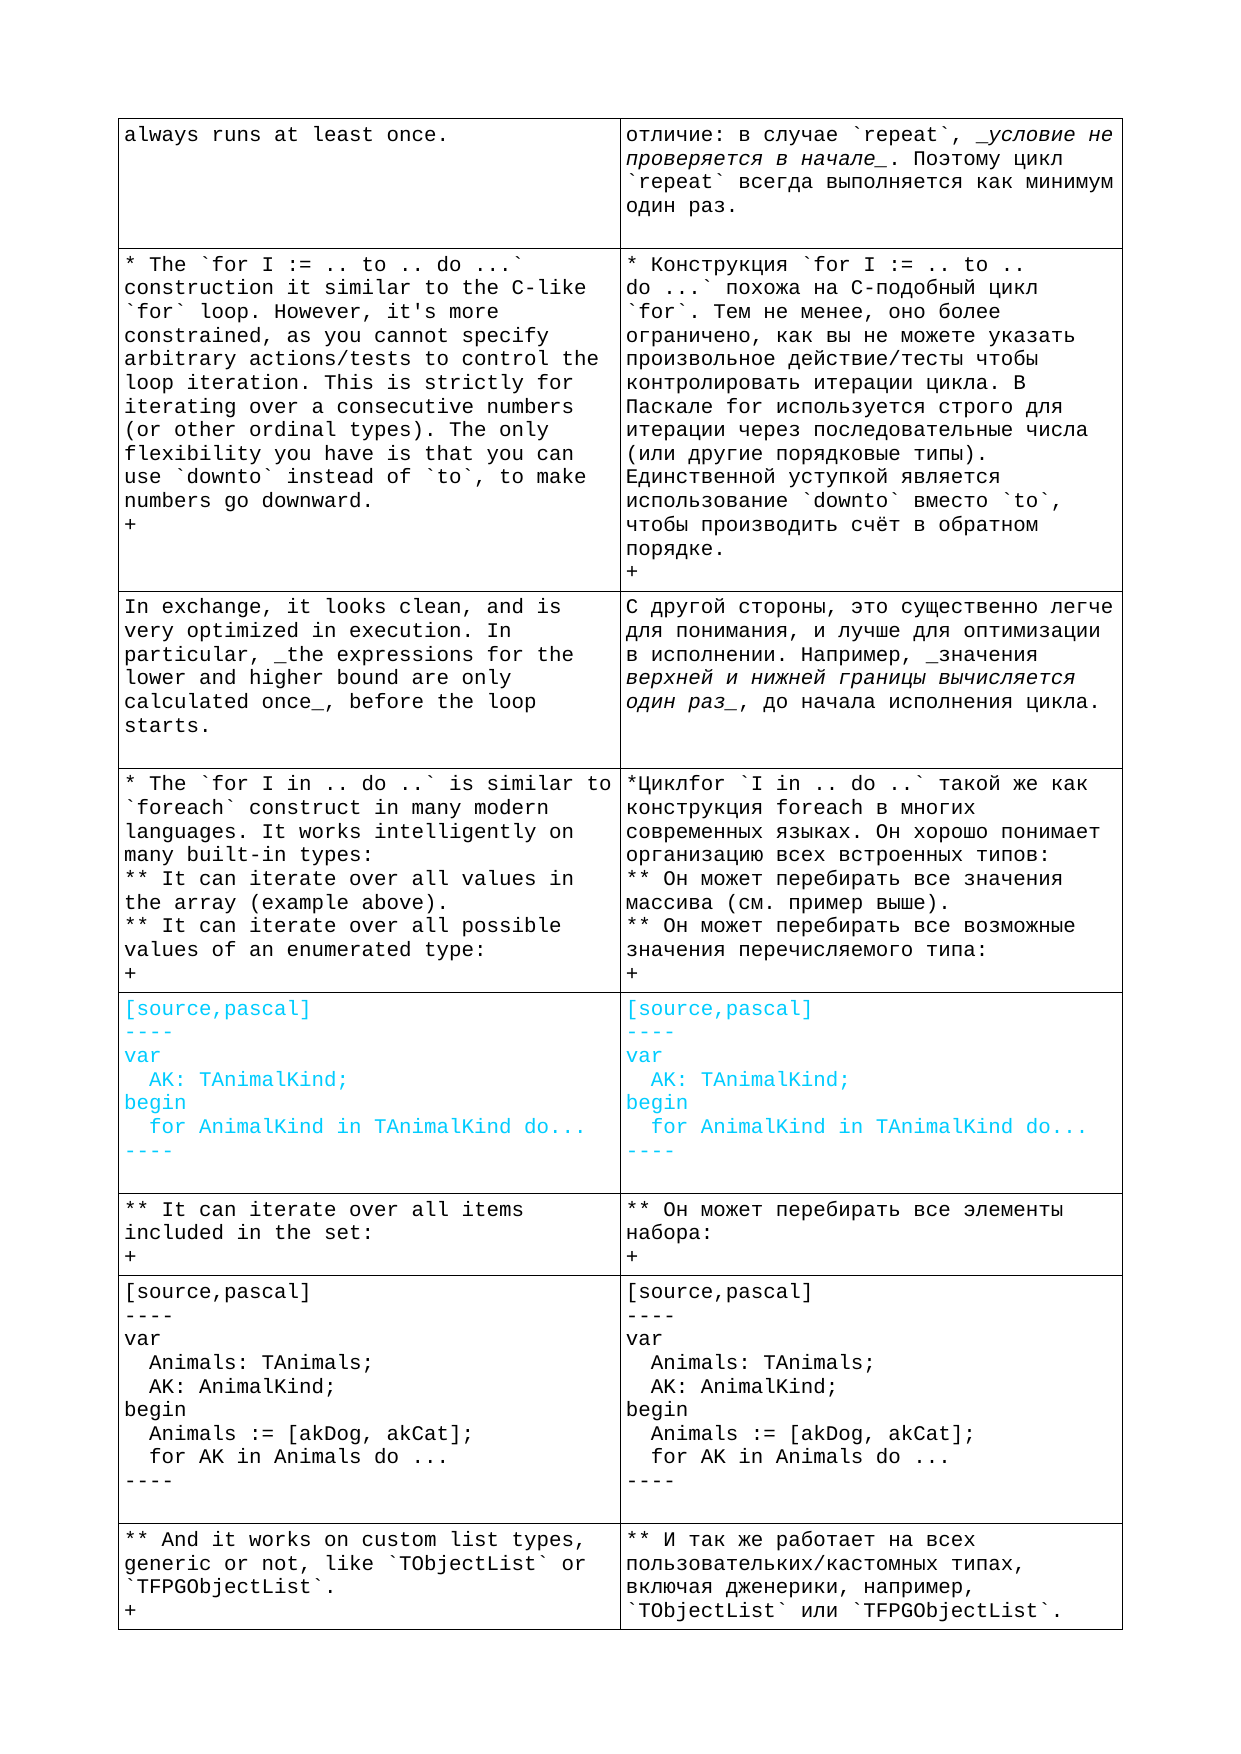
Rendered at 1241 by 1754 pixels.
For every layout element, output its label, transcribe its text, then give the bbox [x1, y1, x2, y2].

table_cell ** It can iterate over all items included in the set: + [119, 1194, 620, 1275]
table_cell always runs at least once. [119, 119, 620, 248]
table_cell С другой стороны, это существенно легче для понимания, и лучше для оптимизации в исполнении. Например, _значения верхней и нижней границы вычисляется один раз_, до начала исполнения цикла. [621, 592, 1122, 768]
table_cell * The `for I in .. do ..` is similar to `foreach` construct in many modern languages. It works intelligently on many built-in types: ** It can iterate over all values in the array (example above). ** It can iterate over all possible values of an enumerated type: + [119, 769, 620, 992]
table_cell ** Он может перебирать все элементы набора: + [621, 1194, 1122, 1275]
table_cell [source,pascal] ---- var Animals: TAnimals; AK: AnimalKind; begin Animals := [akDog, akCat]; for AK in Animals do ... ---- [621, 1276, 1122, 1523]
table_cell ** И так же работает на всех пользовательких/кастомных типах, включая дженерики, например, `TObjectList` или `TFPGObjectList`. [621, 1524, 1122, 1629]
table_cell *Циклfor `I in .. do ..` такой же как конструкция foreach в многих современных языках. Он хорошо понимает организацию всех встроенных типов: ** Он может перебирать все значения массива (см. пример выше). ** Он может перебирать все возможные значения перечисляемого типа: + [621, 769, 1122, 992]
table_cell [source,pascal] ---- var AK: TAnimalKind; begin for AnimalKind in TAnimalKind do... ---- [119, 993, 620, 1193]
table_cell [source,pascal] ---- var Animals: TAnimals; AK: AnimalKind; begin Animals := [akDog, akCat]; for AK in Animals do ... ---- [119, 1276, 620, 1523]
table_cell * Конструкция `for I := .. to .. do ...` похожа на C-подобный цикл `for`. Тем не менее, оно более ограничено, как вы не можете указать произвольное действие/тесты чтобы контролировать итерации цикла. В Паскале for используется строго для итерации через последовательные числа (или другие порядковые типы). Единственной уступкой является использование `downto` вместо `to`, чтобы производить счёт в обратном порядке. + [621, 249, 1122, 591]
table_cell [source,pascal] ---- var AK: TAnimalKind; begin for AnimalKind in TAnimalKind do... ---- [621, 993, 1122, 1193]
table_cell In exchange, it looks clean, and is very optimized in execution. In particular, _the expressions for the lower and higher bound are only calculated once_, before the loop starts. [119, 592, 620, 768]
table_cell отличие: в случае `repeat`, _условие не проверяется в начале_. Поэтому цикл `repeat` всегда выполняется как минимум один раз. [621, 119, 1122, 248]
table_cell ** And it works on custom list types, generic or not, like `TObjectList` or `TFPGObjectList`. + [119, 1524, 620, 1629]
table_cell * The `for I := .. to .. do ...` construction it similar to the C-like `for` loop. However, it's more constrained, as you cannot specify arbitrary actions/tests to control the loop iteration. This is strictly for iterating over a consecutive numbers (or other ordinal types). The only flexibility you have is that you can use `downto` instead of `to`, to make numbers go downward. + [119, 249, 620, 591]
